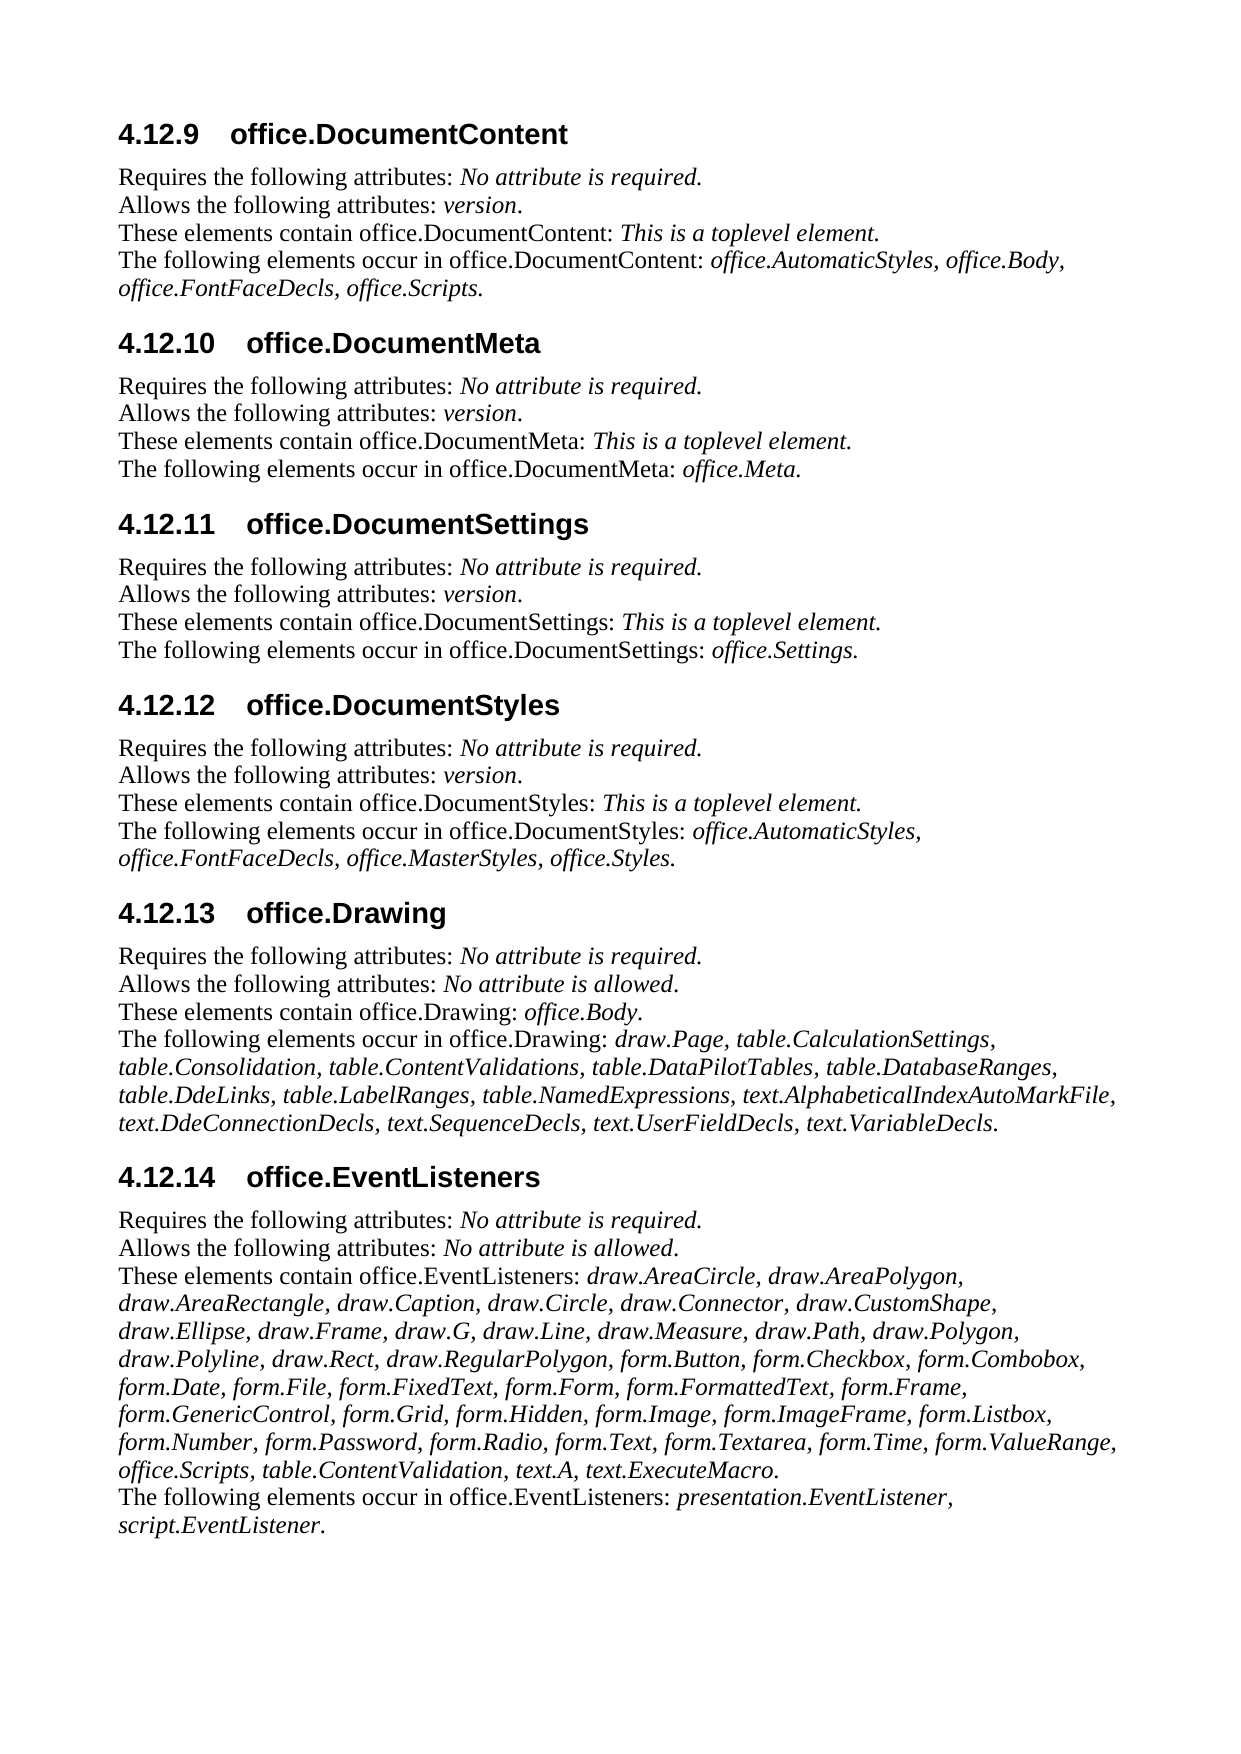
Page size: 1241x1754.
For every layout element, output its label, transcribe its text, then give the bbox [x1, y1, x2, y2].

subtitle office.Drawing [118, 897, 1122, 930]
text Allows the following attributes: version. [118, 399, 1122, 427]
text These elements contain office.DocumentContent: This is a toplevel element. [118, 219, 1122, 246]
subtitle office.DocumentSettings [118, 508, 1122, 540]
subtitle office.DocumentStyles [118, 689, 1122, 721]
text Requires the following attributes: No attribute is required. [118, 163, 1122, 191]
text Requires the following attributes: No attribute is required. [118, 1206, 1122, 1234]
text Requires the following attributes: No attribute is required. [118, 734, 1122, 761]
text These elements contain office.EventListeners: draw.AreaCircle, draw.AreaPolygon, draw.AreaRectangle, draw.Caption, draw.Circle, draw.Connector, draw.CustomShape, draw.Ellipse, draw.Frame, draw.G, draw.Line, draw.Measure, draw.Path, draw.Polygon, draw.Polyline, draw.Rect, draw.RegularPolygon, form.Button, form.Checkbox, form.Combobox, form.Date, form.File, form.FixedText, form.Form, form.FormattedText, form.Frame, form.GenericControl, form.Grid, form.Hidden, form.Image, form.ImageFrame, form.Listbox, form.Number, form.Password, form.Radio, form.Text, form.Textarea, form.Time, form.ValueRange, office.Scripts, table.ContentValidation, text.A, text.ExecuteMacro. [118, 1262, 1122, 1483]
text The following elements occur in office.Drawing: draw.Page, table.CalculationSettings, table.Consolidation, table.ContentValidations, table.DataPilotTables, table.DatabaseRanges, table.DdeLinks, table.LabelRanges, table.NamedExpressions, text.AlphabeticalIndexAutoMarkFile, text.DdeConnectionDecls, text.SequenceDecls, text.UserFieldDecls, text.VariableDecls. [118, 1026, 1122, 1136]
text The following elements occur in office.DocumentSettings: office.Settings. [118, 636, 1122, 664]
subtitle office.DocumentMeta [118, 327, 1122, 359]
text The following elements occur in office.DocumentContent: office.AutomaticStyles, office.Body, office.FontFaceDecls, office.Scripts. [118, 246, 1122, 302]
text These elements contain office.DocumentStyles: This is a toplevel element. [118, 789, 1122, 817]
text These elements contain office.DocumentSettings: This is a toplevel element. [118, 608, 1122, 636]
text Allows the following attributes: version. [118, 581, 1122, 608]
text The following elements occur in office.DocumentStyles: office.AutomaticStyles, office.FontFaceDecls, office.MasterStyles, office.Styles. [118, 817, 1122, 872]
text Allows the following attributes: No attribute is allowed. [118, 1234, 1122, 1262]
text Allows the following attributes: version. [118, 191, 1122, 219]
text These elements contain office.DocumentMeta: This is a toplevel element. [118, 427, 1122, 455]
text Requires the following attributes: No attribute is required. [118, 372, 1122, 399]
text The following elements occur in office.EventListeners: presentation.EventListener, script.EventListener. [118, 1483, 1122, 1539]
text The following elements occur in office.DocumentMeta: office.Meta. [118, 455, 1122, 483]
text Requires the following attributes: No attribute is required. [118, 553, 1122, 581]
subtitle office.EventListeners [118, 1161, 1122, 1194]
text These elements contain office.Drawing: office.Body. [118, 998, 1122, 1026]
subtitle office.DocumentContent [118, 118, 1122, 151]
text Allows the following attributes: version. [118, 761, 1122, 789]
text Requires the following attributes: No attribute is required. [118, 942, 1122, 970]
text Allows the following attributes: No attribute is allowed. [118, 970, 1122, 998]
